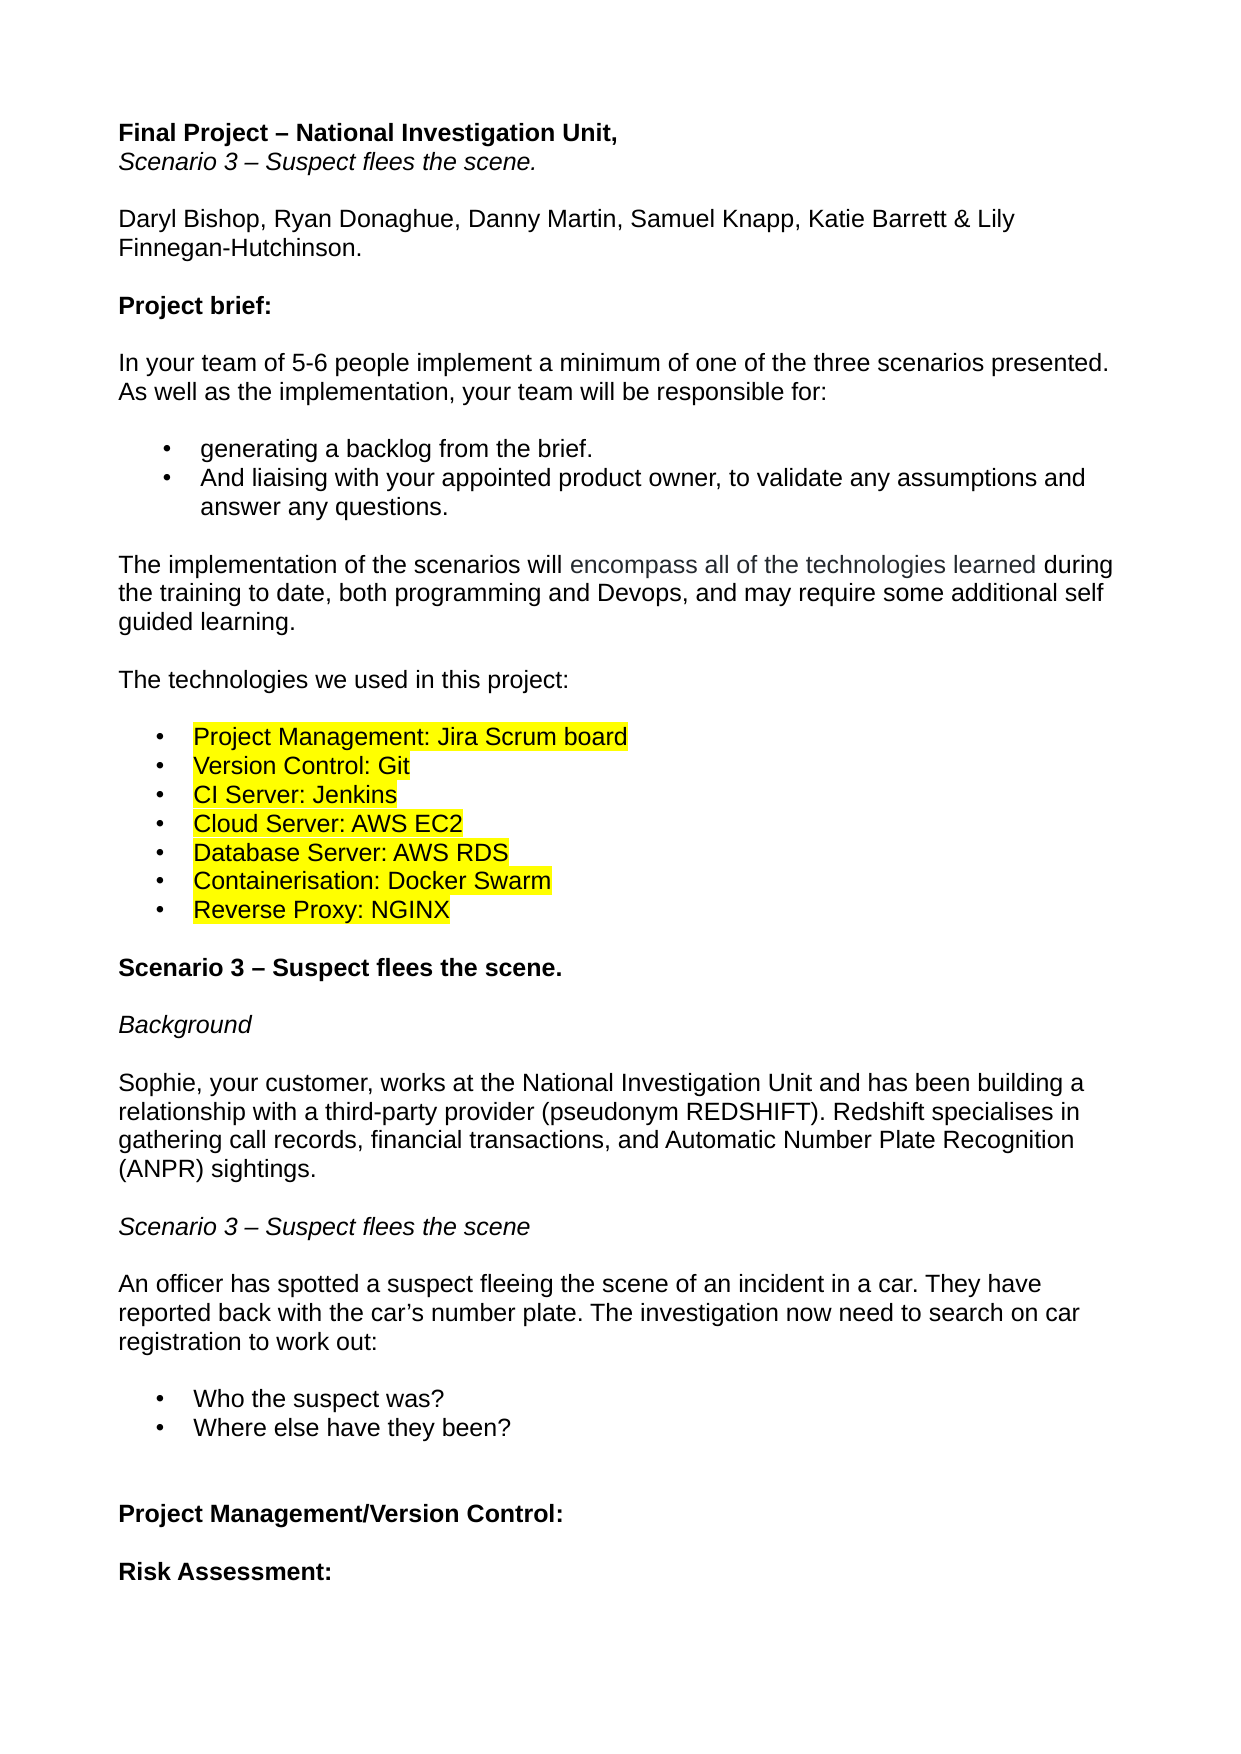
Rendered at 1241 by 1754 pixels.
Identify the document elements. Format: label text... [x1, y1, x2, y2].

list And liaising with your appointed product owner, to validate any assumptions and answer any questions. [163, 463, 1122, 521]
list Version Control: Git [156, 751, 1122, 780]
text In your team of 5-6 people implement a minimum of one of the three scenarios presented. [118, 348, 1122, 377]
text Scenario 3 – Suspect flees the scene [118, 1212, 1122, 1240]
text As well as the implementation, your team will be responsible for: [118, 377, 1122, 406]
list Reverse Proxy: NGINX [156, 895, 1122, 924]
text The technologies we used in this project: [118, 664, 1122, 693]
list Database Server: AWS RDS [156, 837, 1122, 866]
list Where else have they been? [156, 1413, 1122, 1442]
text Project Management/Version Control: [118, 1499, 1122, 1528]
text Project brief: [118, 291, 1122, 319]
list generating a backlog from the brief. [163, 434, 1122, 463]
text Sophie, your customer, works at the National Investigation Unit and has been building a relationship with a third-party provider (pseudonym REDSHIFT). Redshift specialises in gathering call records, financial transactions, and Automatic Number Plate Recognition (ANPR) sightings. [118, 1068, 1122, 1183]
text An officer has spotted a suspect fleeing the scene of an incident in a car. They have reported back with the car’s number plate. The investigation now need to search on car registration to work out: [118, 1269, 1122, 1355]
list CI Server: Jenkins [156, 780, 1122, 809]
text Background [118, 1010, 1122, 1039]
list Who the suspect was? [156, 1384, 1122, 1413]
list Cloud Server: AWS EC2 [156, 809, 1122, 837]
text Scenario 3 – Suspect flees the scene. [118, 147, 1122, 176]
text Final Project – National Investigation Unit, [118, 118, 1122, 147]
list Containerisation: Docker Swarm [156, 866, 1122, 895]
text The implementation of the scenarios will encompass all of the technologies learned during the training to date, both programming and Devops, and may require some additional self guided learning. [118, 549, 1122, 636]
list Project Management: Jira Scrum board [156, 722, 1122, 751]
text Risk Assessment: [118, 1557, 1122, 1586]
text Scenario 3 – Suspect flees the scene. [118, 953, 1122, 982]
text Daryl Bishop, Ryan Donaghue, Danny Martin, Samuel Knapp, Katie Barrett & Lily Finnegan-Hutchinson. [118, 204, 1122, 262]
